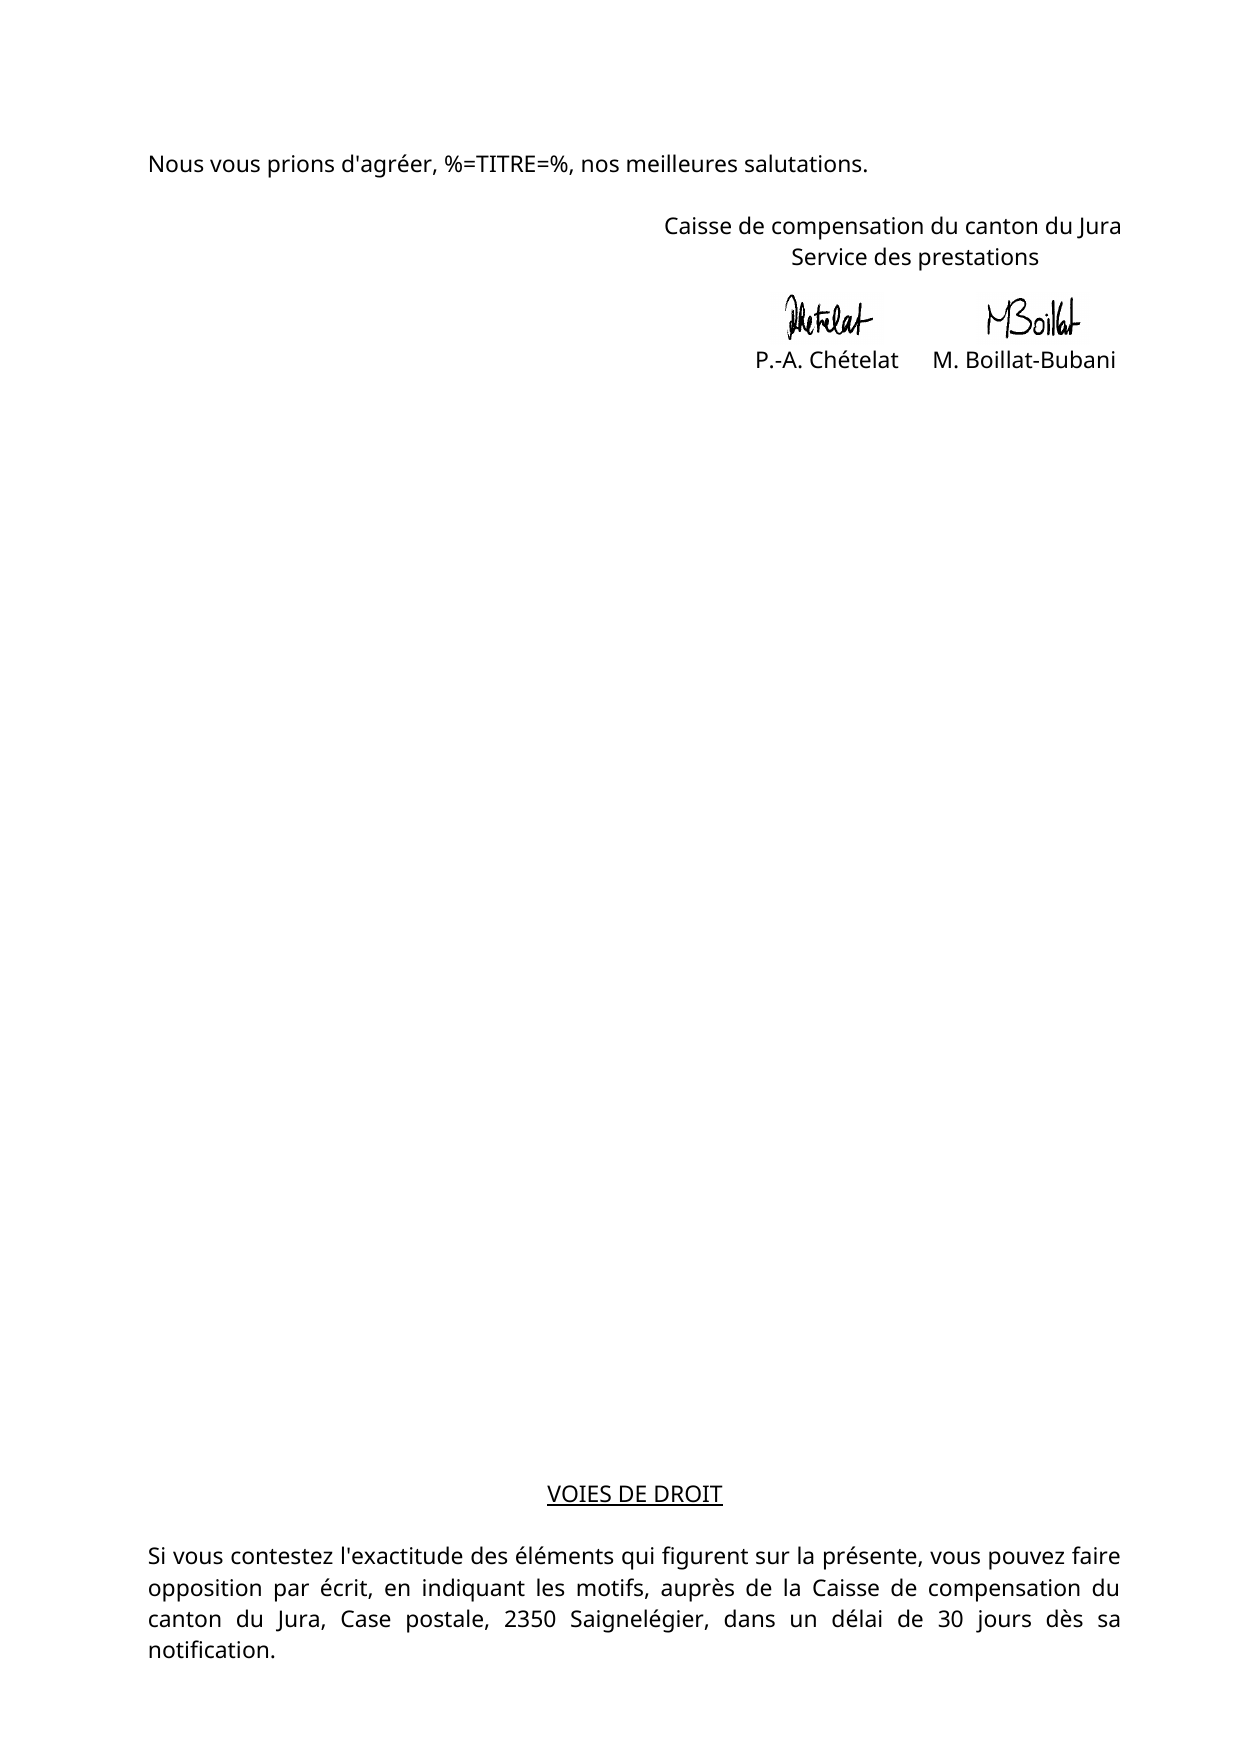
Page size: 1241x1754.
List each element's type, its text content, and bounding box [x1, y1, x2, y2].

text Service des prestations [148, 241, 1122, 273]
picture [976, 292, 1091, 345]
text P.-A. Chételat M. Boillat-Bubani [148, 344, 1122, 376]
text Caisse de compensation du canton du Jura [148, 210, 1122, 241]
text Nous vous prions d'agréer, %=TITRE=%, nos meilleures salutations. [148, 148, 1122, 179]
picture [769, 292, 884, 345]
